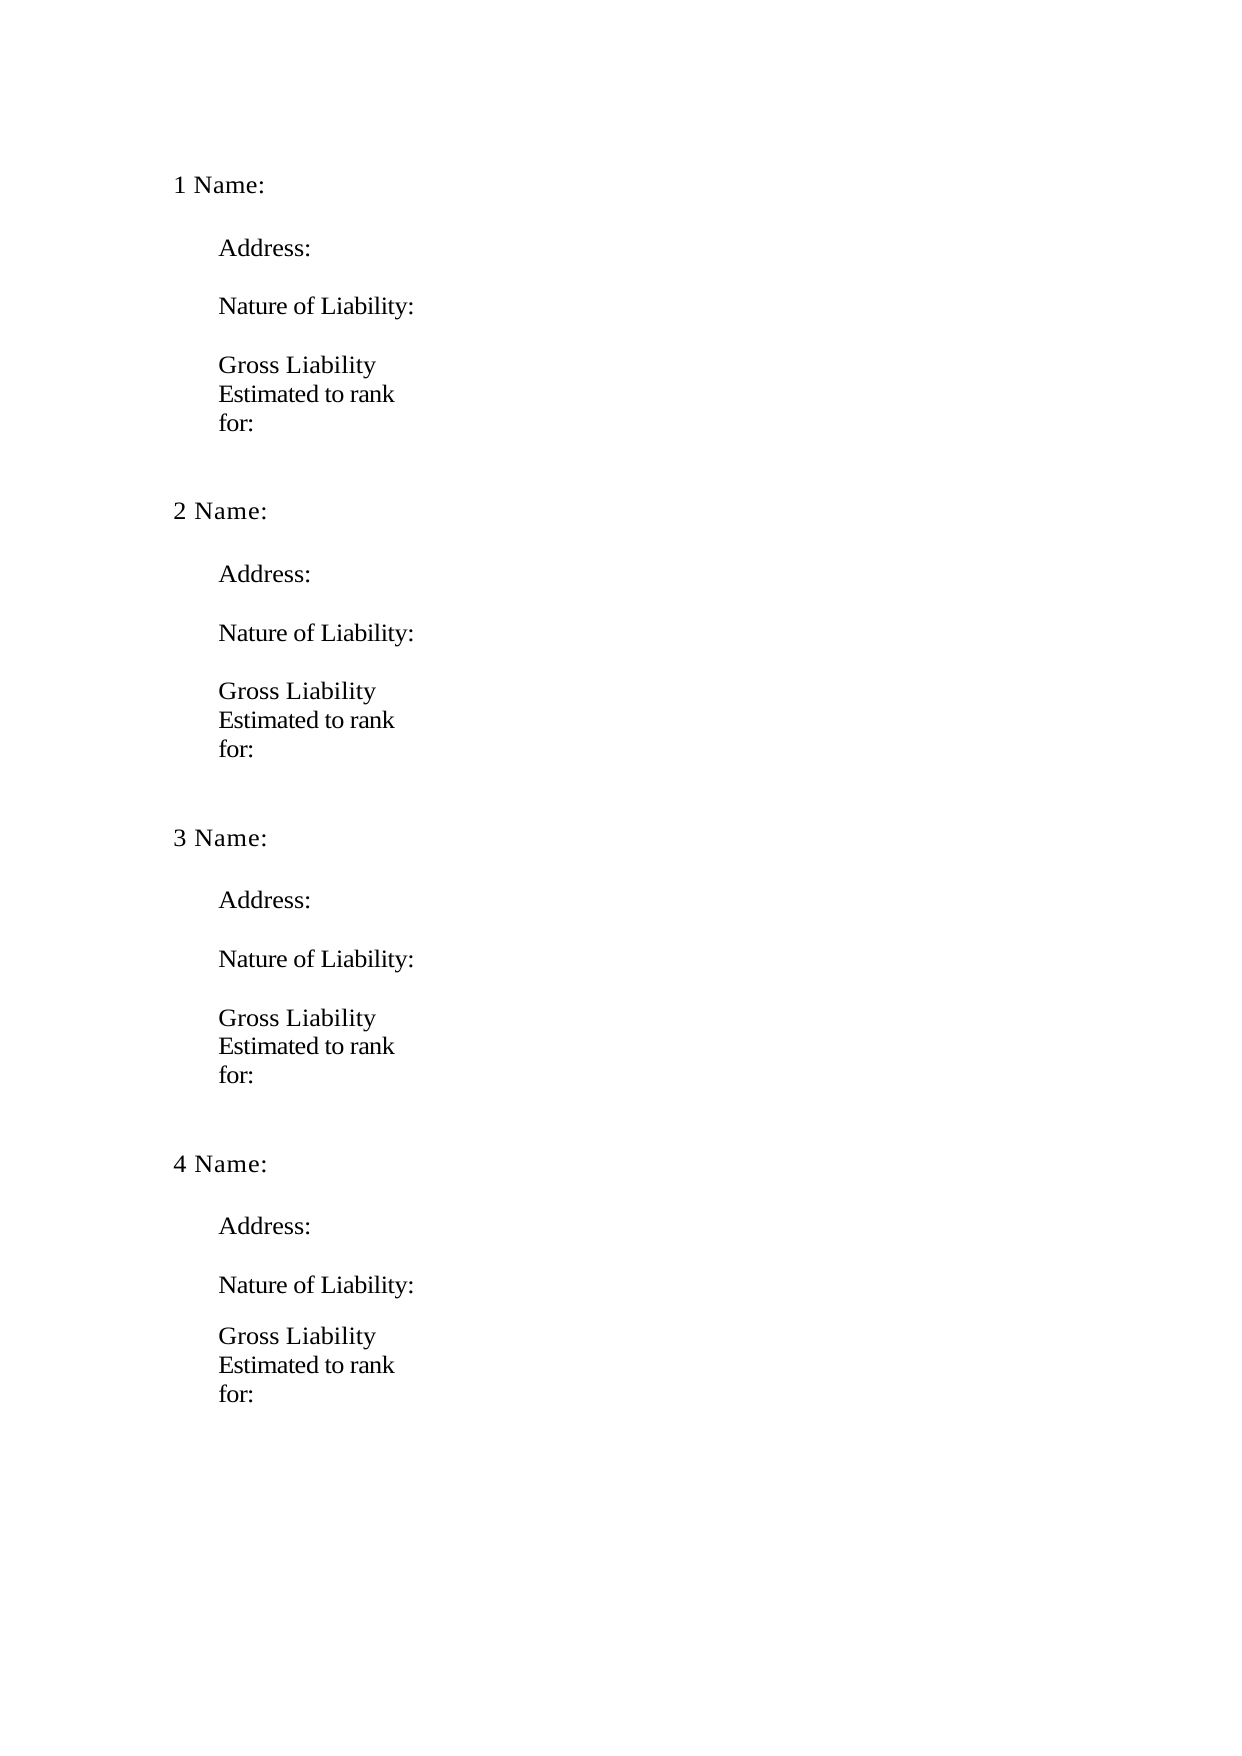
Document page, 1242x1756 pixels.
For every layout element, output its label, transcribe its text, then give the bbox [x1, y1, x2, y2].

text Nature of Liability: [218, 618, 1084, 646]
text Address: [218, 559, 1084, 588]
text Address: [218, 233, 1084, 261]
text 2 Name: [173, 496, 1084, 525]
text Nature of Liability: [218, 291, 1084, 320]
text Gross Liability Estimated to rank for: [218, 1003, 424, 1089]
text Nature of Liability: [218, 1270, 1084, 1299]
text Nature of Liability: [218, 944, 1084, 973]
text Gross Liability Estimated to rank for: [218, 350, 424, 436]
text Address: [218, 1211, 1084, 1240]
text Gross Liability Estimated to rank for: [218, 1321, 424, 1408]
text 4 Name: [173, 1149, 1084, 1178]
text 3 Name: [173, 823, 1084, 851]
text Gross Liability Estimated to rank for: [218, 676, 424, 763]
text 1 Name: [173, 170, 1084, 199]
text Address: [218, 885, 1084, 914]
